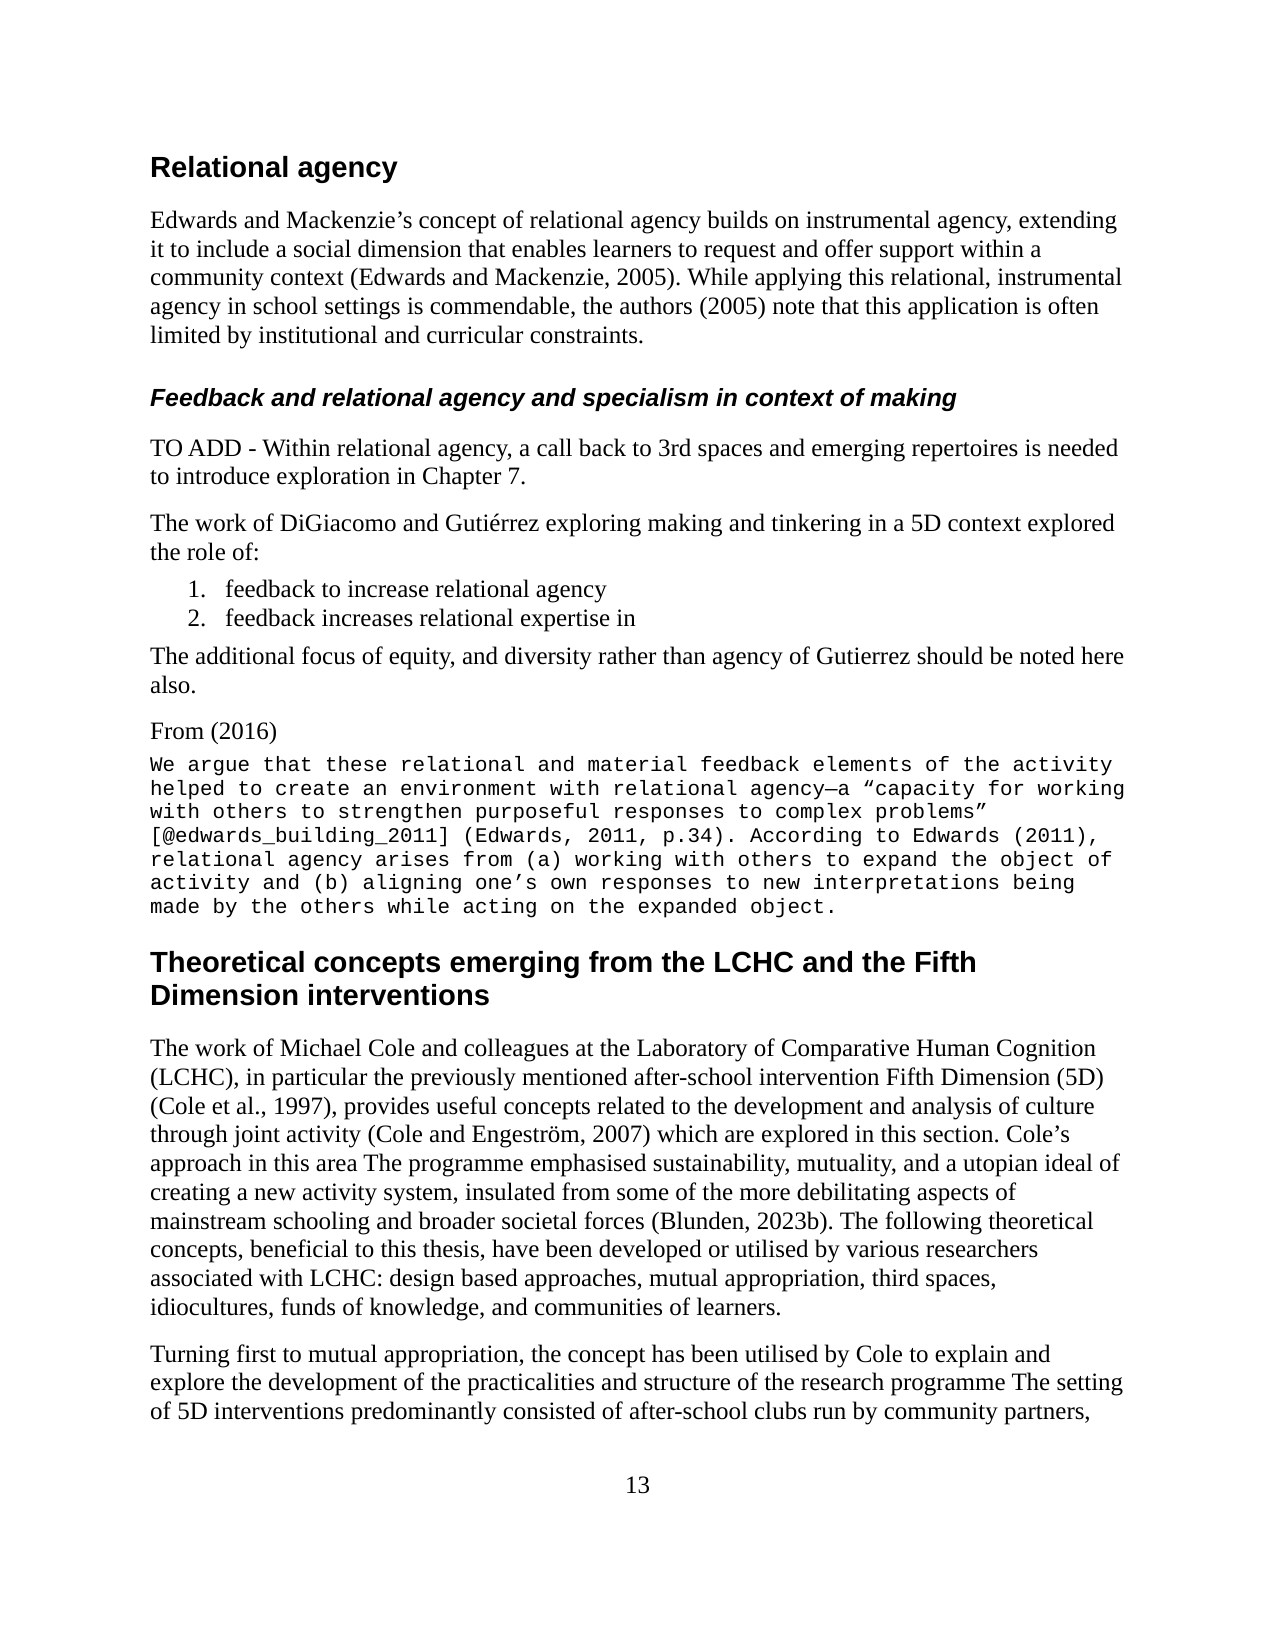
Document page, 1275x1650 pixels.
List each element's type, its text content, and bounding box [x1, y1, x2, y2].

text From (2016) [150, 716, 1125, 745]
text Edwards and Mackenzie’s concept of relational agency builds on instrumental agency, extending it to include a social dimension that enables learners to request and offer support within a community context (Edwards and Mackenzie, 2005). While applying this relational, instrumental agency in school settings is commendable, the authors (2005) note that this application is often limited by institutional and curricular constraints. [150, 205, 1125, 349]
subtitle Theoretical concepts emerging from the LCHC and the Fifth Dimension interventions [150, 945, 1125, 1012]
text We argue that these relational and material feedback elements of the activity helped to create an environment with relational agency—a “capacity for working with others to strengthen purposeful responses to complex problems” [@edwards_building_2011] (Edwards, 2011, p.34). According to Edwards (2011), relational agency arises from (a) working with others to expand the object of activity and (b) aligning one’s own responses to new interpretations being made by the others while acting on the expanded object. [150, 754, 1125, 920]
list feedback to increase relational agency [187, 574, 1125, 603]
text Turning first to mutual appropriation, the concept has been utilised by Cole to explain and explore the development of the practicalities and structure of the research programme The setting of 5D interventions predominantly consisted of after-school clubs run by community partners, [150, 1339, 1125, 1425]
text The work of Michael Cole and colleagues at the Laboratory of Comparative Human Cognition (LCHC), in particular the previously mentioned after-school intervention Fifth Dimension (5D) (Cole et al., 1997), provides useful concepts related to the development and analysis of culture through joint activity (Cole and Engeström, 2007) which are explored in this section. Cole’s approach in this area The programme emphasised sustainability, mutuality, and a utopian ideal of creating a new activity system, insulated from some of the more debilitating aspects of mainstream schooling and broader societal forces (Blunden, 2023b). The following theoretical concepts, beneficial to this thesis, have been developed or utilised by various researchers associated with LCHC: design based approaches, mutual appropriation, third spaces, idiocultures, funds of knowledge, and communities of learners. [150, 1033, 1125, 1321]
text The work of DiGiacomo and Gutiérrez exploring making and tinkering in a 5D context explored the role of: [150, 508, 1125, 566]
list feedback increases relational expertise in [187, 603, 1125, 632]
text The additional focus of equity, and diversity rather than agency of Gutierrez should be noted here also. [150, 641, 1125, 698]
text TO ADD - Within relational agency, a call back to 3rd spaces and emerging repertoires is needed to introduce exploration in Chapter 7. [150, 433, 1125, 490]
subtitle Relational agency [150, 150, 1125, 183]
subtitle Feedback and relational agency and specialism in context of making [150, 383, 1125, 411]
